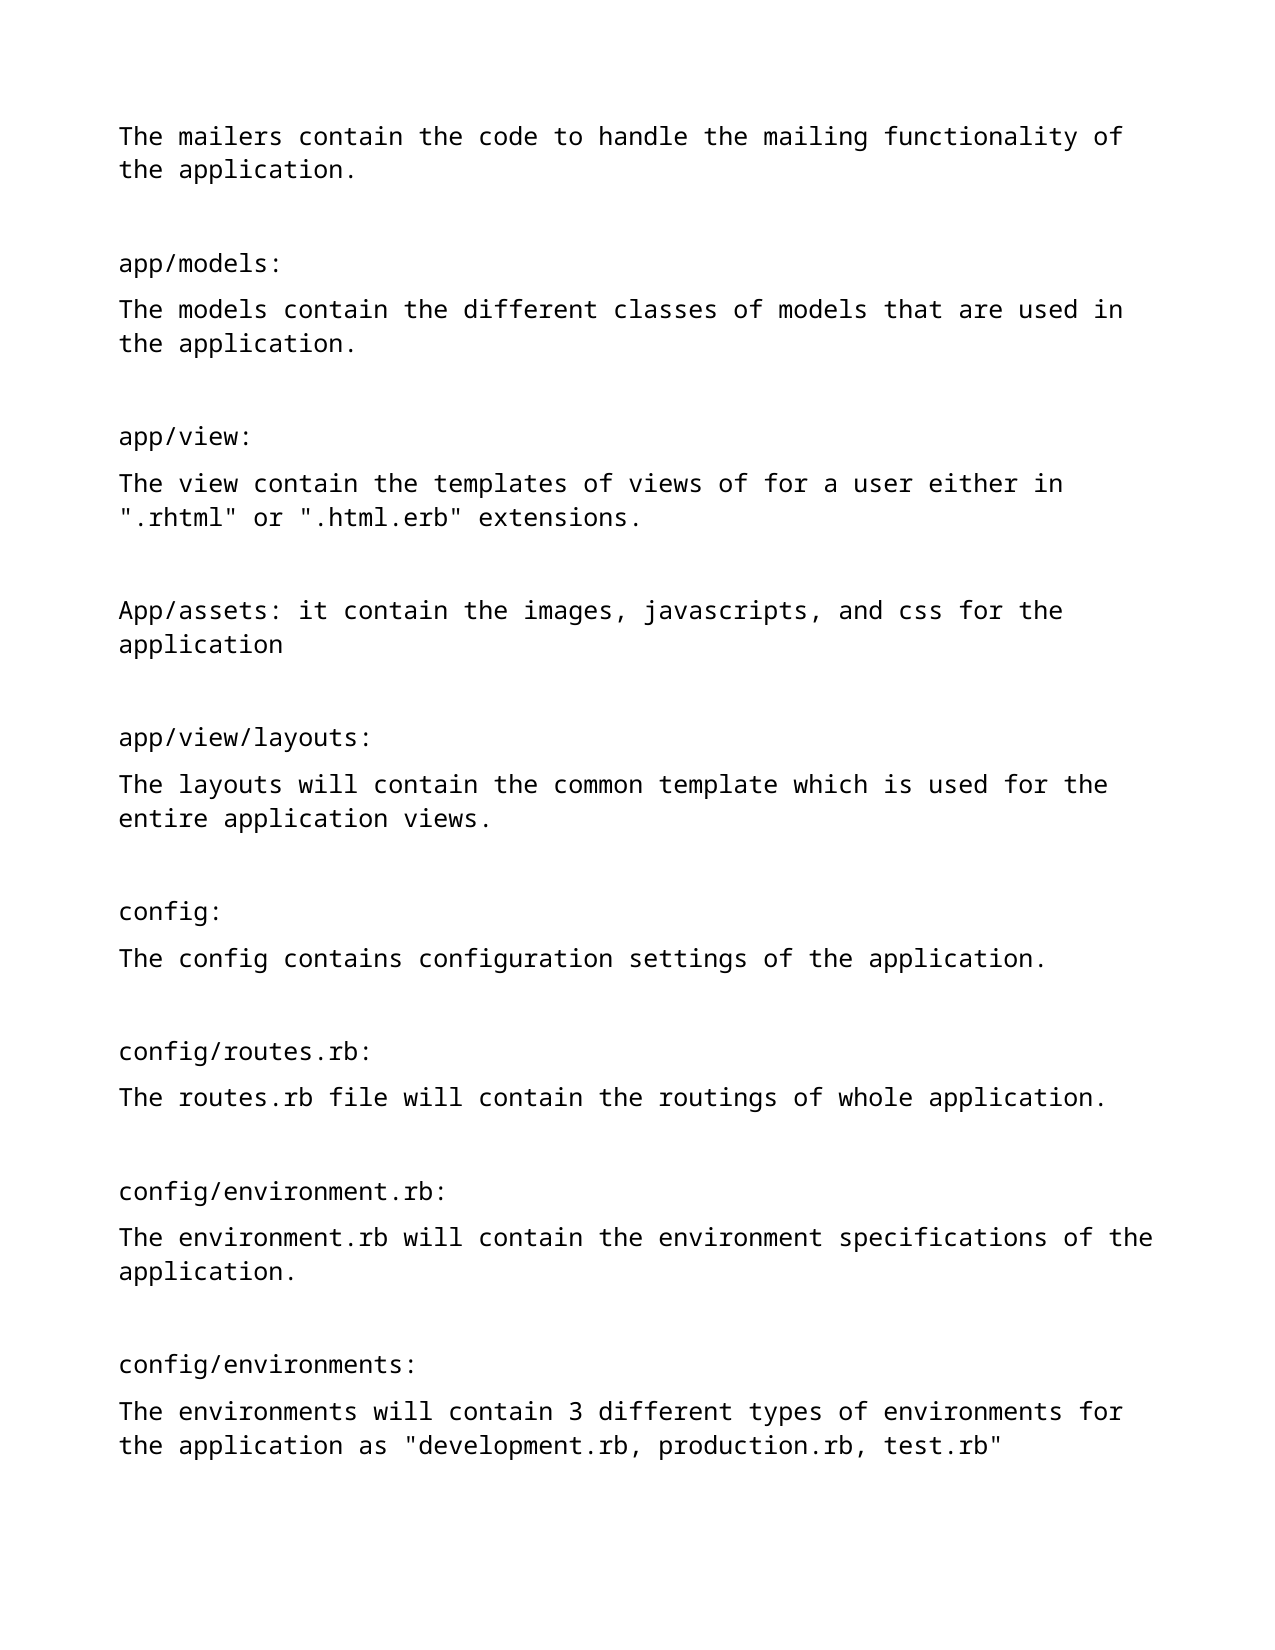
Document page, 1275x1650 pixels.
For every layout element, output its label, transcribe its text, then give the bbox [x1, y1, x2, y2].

text The mailers contain the code to handle the mailing functionality of the application. [118, 118, 1157, 186]
text The models contain the different classes of models that are used in the application. [118, 292, 1157, 360]
text The layouts will contain the common template which is used for the entire application views. [118, 767, 1157, 835]
text config/environment.rb: [118, 1173, 1157, 1207]
text The environments will contain 3 different types of environments for the application as "development.rb, production.rb, test.rb" [118, 1393, 1157, 1462]
text app/view: [118, 419, 1157, 453]
text App/assets: it contain the images, javascripts, and css for the application [118, 593, 1157, 661]
text config: [118, 894, 1157, 928]
text config/routes.rb: [118, 1033, 1157, 1067]
text The config contains configuration settings of the application. [118, 940, 1157, 974]
text The routes.rb file will contain the routings of whole application. [118, 1080, 1157, 1114]
text The environment.rb will contain the environment specifications of the application. [118, 1220, 1157, 1288]
text config/environments: [118, 1347, 1157, 1381]
text The view contain the templates of views of for a user either in ".rhtml" or ".html.erb" extensions. [118, 466, 1157, 534]
text app/models: [118, 245, 1157, 279]
text app/view/layouts: [118, 720, 1157, 754]
